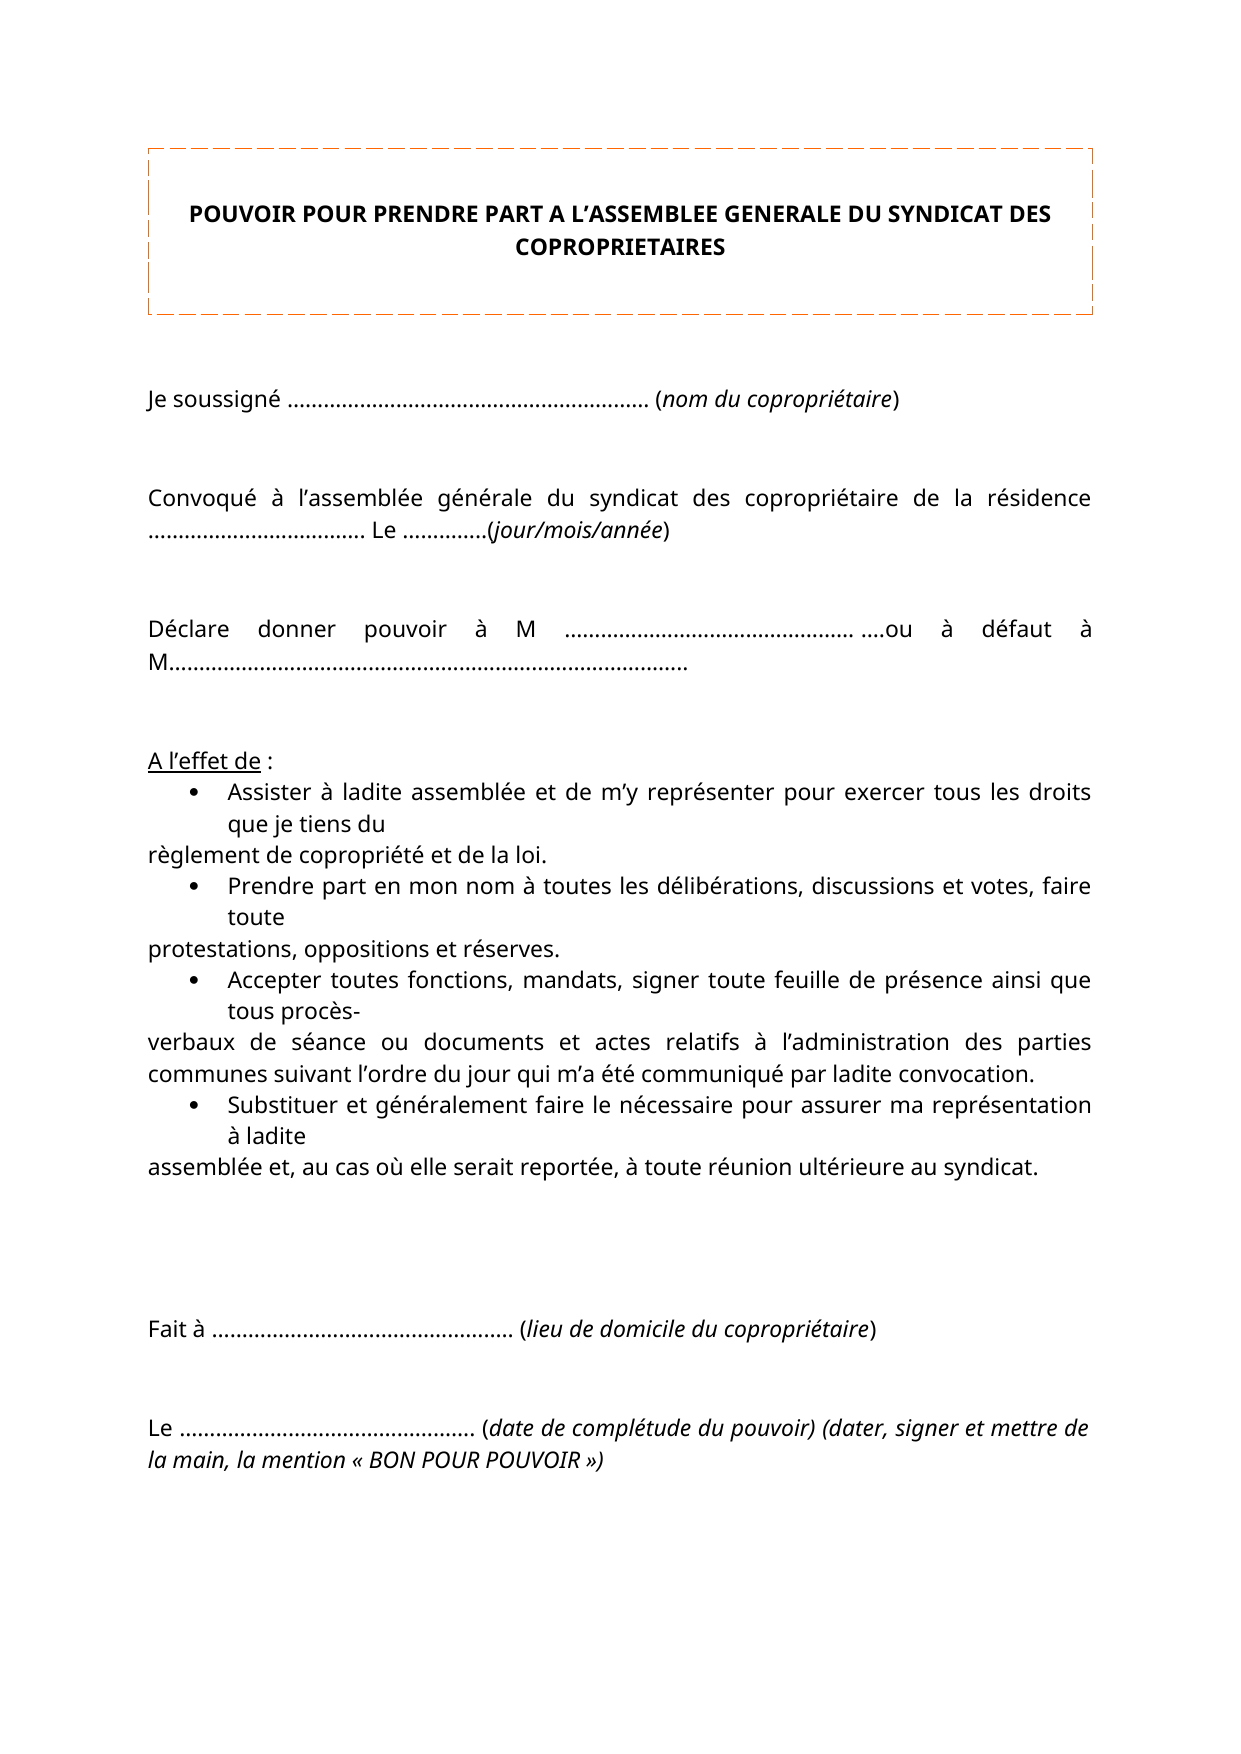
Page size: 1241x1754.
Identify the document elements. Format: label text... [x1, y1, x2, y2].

text assemblée et, au cas où elle serait reportée, à toute réunion ultérieure au syndicat. [148, 1151, 1093, 1182]
text Fait à ………………………………………….. (lieu de domicile du copropriétaire) [148, 1313, 1093, 1344]
text POUVOIR POUR PRENDRE PART A L’ASSEMBLEE GENERALE DU SYNDICAT DES COPROPRIETAIRES [148, 197, 1093, 262]
list Accepter toutes fonctions, mandats, signer toute feuille de présence ainsi que tous procès- [190, 964, 1093, 1026]
list Substituer et généralement faire le nécessaire pour assurer ma représentation à ladite [190, 1089, 1093, 1151]
text Je soussigné …………………………………………………… (nom du copropriétaire) [148, 382, 1093, 414]
list Prendre part en mon nom à toutes les délibérations, discussions et votes, faire toute [190, 870, 1093, 932]
text protestations, oppositions et réserves. [148, 932, 1093, 964]
text Déclare donner pouvoir à M ………………………………………… ….ou à défaut à M………………………………………………………………………….. [148, 613, 1093, 677]
text Le …………………………………………. (date de complétude du pouvoir) (dater, signer et mettre de la main, la mention « BON POUR POUVOIR ») [148, 1412, 1093, 1476]
text A l’effet de : [148, 745, 1093, 776]
text verbaux de séance ou documents et actes relatifs à l’administration des parties communes suivant l’ordre du jour qui m’a été communiqué par ladite convocation. [148, 1026, 1093, 1089]
text Convoqué à l’assemblée générale du syndicat des copropriétaire de la résidence ……………..………………. Le …………..(jour/mois/année) [148, 481, 1093, 546]
text règlement de copropriété et de la loi. [148, 839, 1093, 870]
list Assister à ladite assemblée et de m’y représenter pour exercer tous les droits que je tiens du [190, 776, 1093, 839]
